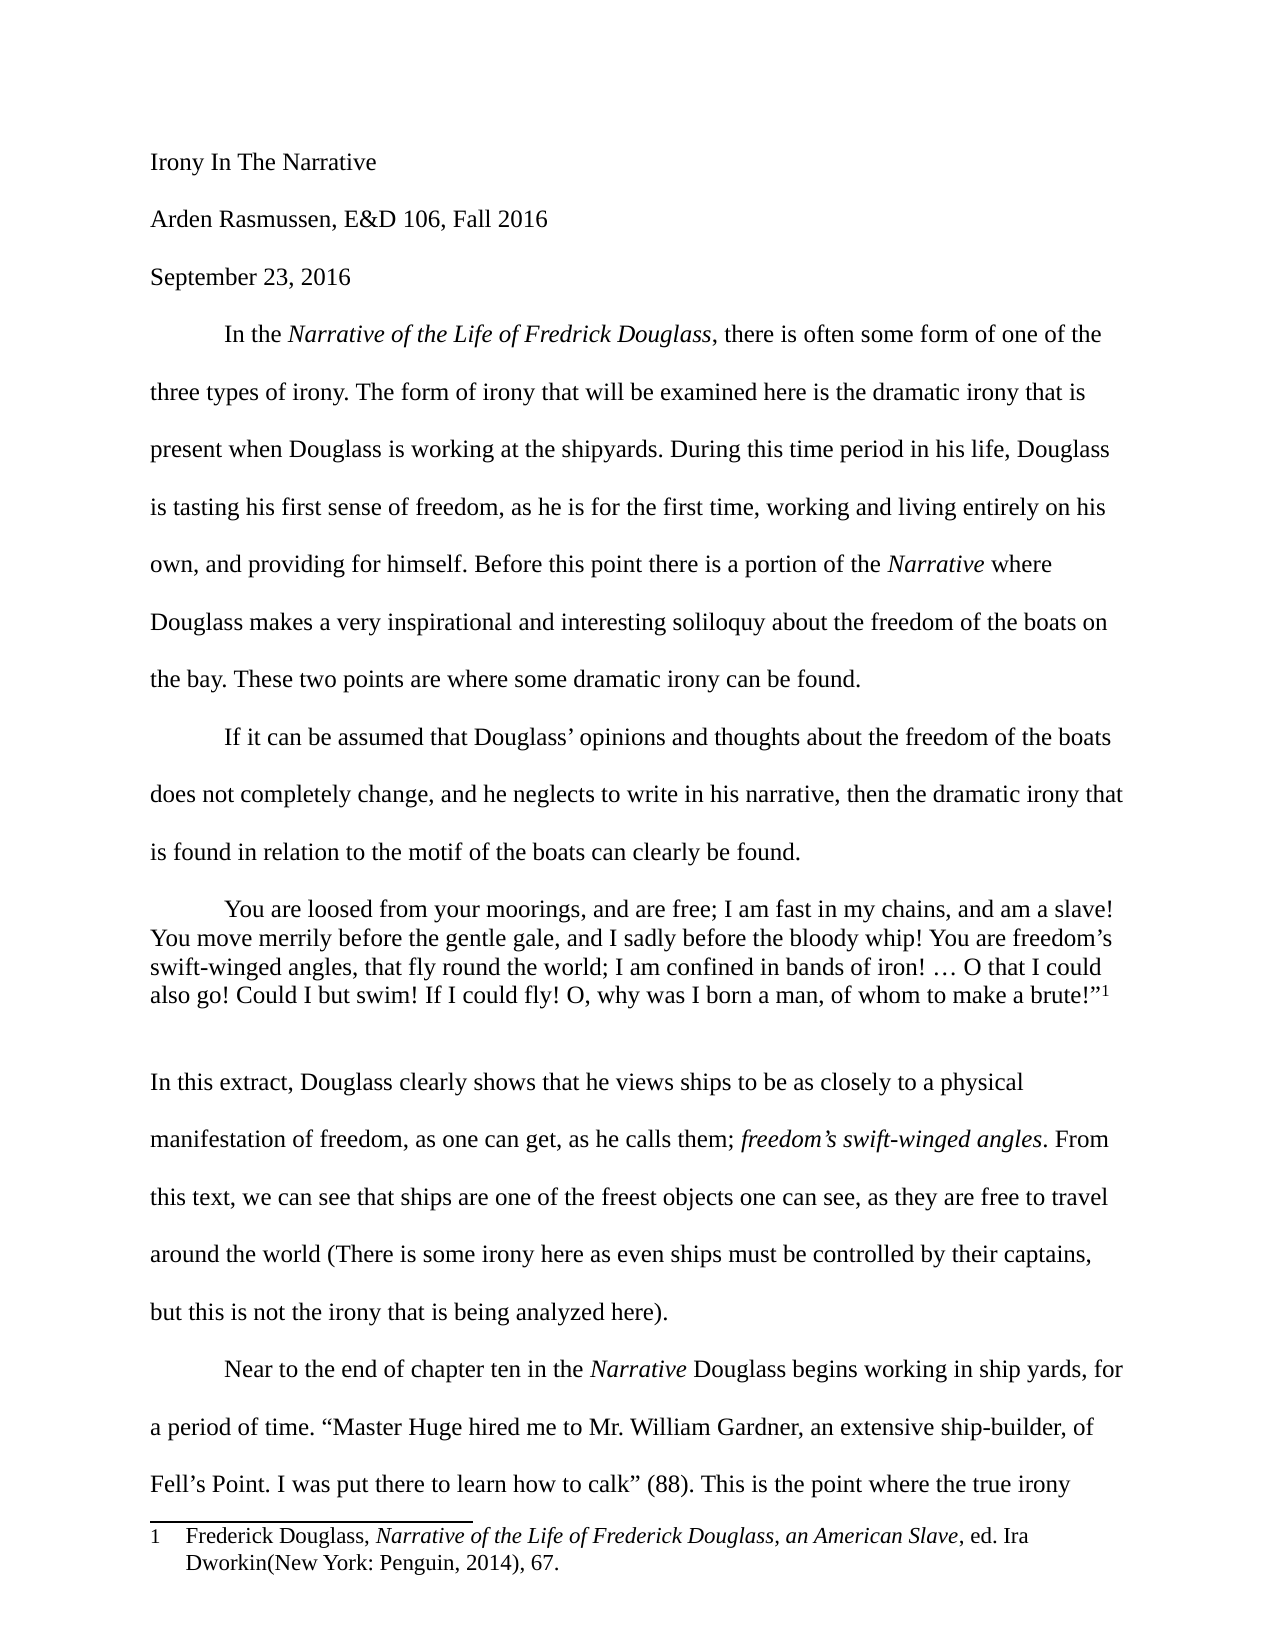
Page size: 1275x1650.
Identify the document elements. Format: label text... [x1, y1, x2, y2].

text You are loosed from your moorings, and are free; I am fast in my chains, and am a slave! You move merrily before the gentle gale, and I sadly before the bloody whip! You are freedom’s swift-winged angles, that fly round the world; I am confined in bands of iron! … O that I could also go! Could I but swim! If I could fly! O, why was I born a man, of whom to make a brute!” [150, 894, 1125, 1009]
text In the Narrative of the Life of Fredrick Douglass, there is often some form of one of the three types of irony. The form of irony that will be examined here is the dramatic irony that is present when Douglass is working at the shipyards. During this time period in his life, Douglass is tasting his first sense of freedom, as he is for the first time, working and living entirely on his own, and providing for himself. Before this point there is a portion of the Narrative where Douglass makes a very inspirational and interesting soliloquy about the freedom of the boats on the bay. These two points are where some dramatic irony can be found. [150, 319, 1125, 693]
text If it can be assumed that Douglass’ opinions and thoughts about the freedom of the boats does not completely change, and he neglects to write in his narrative, then the dramatic irony that is found in relation to the motif of the boats can clearly be found. [150, 722, 1125, 866]
text Arden Rasmussen, E&D 106, Fall 2016 [150, 204, 1125, 233]
text In this extract, Douglass clearly shows that he views ships to be as closely to a physical manifestation of freedom, as one can get, as he calls them; freedom’s swift-winged angles. From this text, we can see that ships are one of the freest objects one can see, as they are free to travel around the world (There is some irony here as even ships must be controlled by their captains, but this is not the irony that is being analyzed here). [150, 1067, 1125, 1326]
text September 23, 2016 [150, 262, 1125, 291]
text Frederick Douglass, Narrative of the Life of Frederick Douglass, an American Slave, ed. Ira Dworkin(New York: Penguin, 2014), 67. [150, 1522, 1125, 1575]
text Near to the end of chapter ten in the Narrative Douglass begins working in ship yards, for a period of time. “Master Huge hired me to Mr. William Gardner, an extensive ship-builder, of Fell’s Point. I was put there to learn how to calk” (88). This is the point where the true irony [150, 1354, 1125, 1498]
text Irony In The Narrative [150, 147, 1125, 176]
